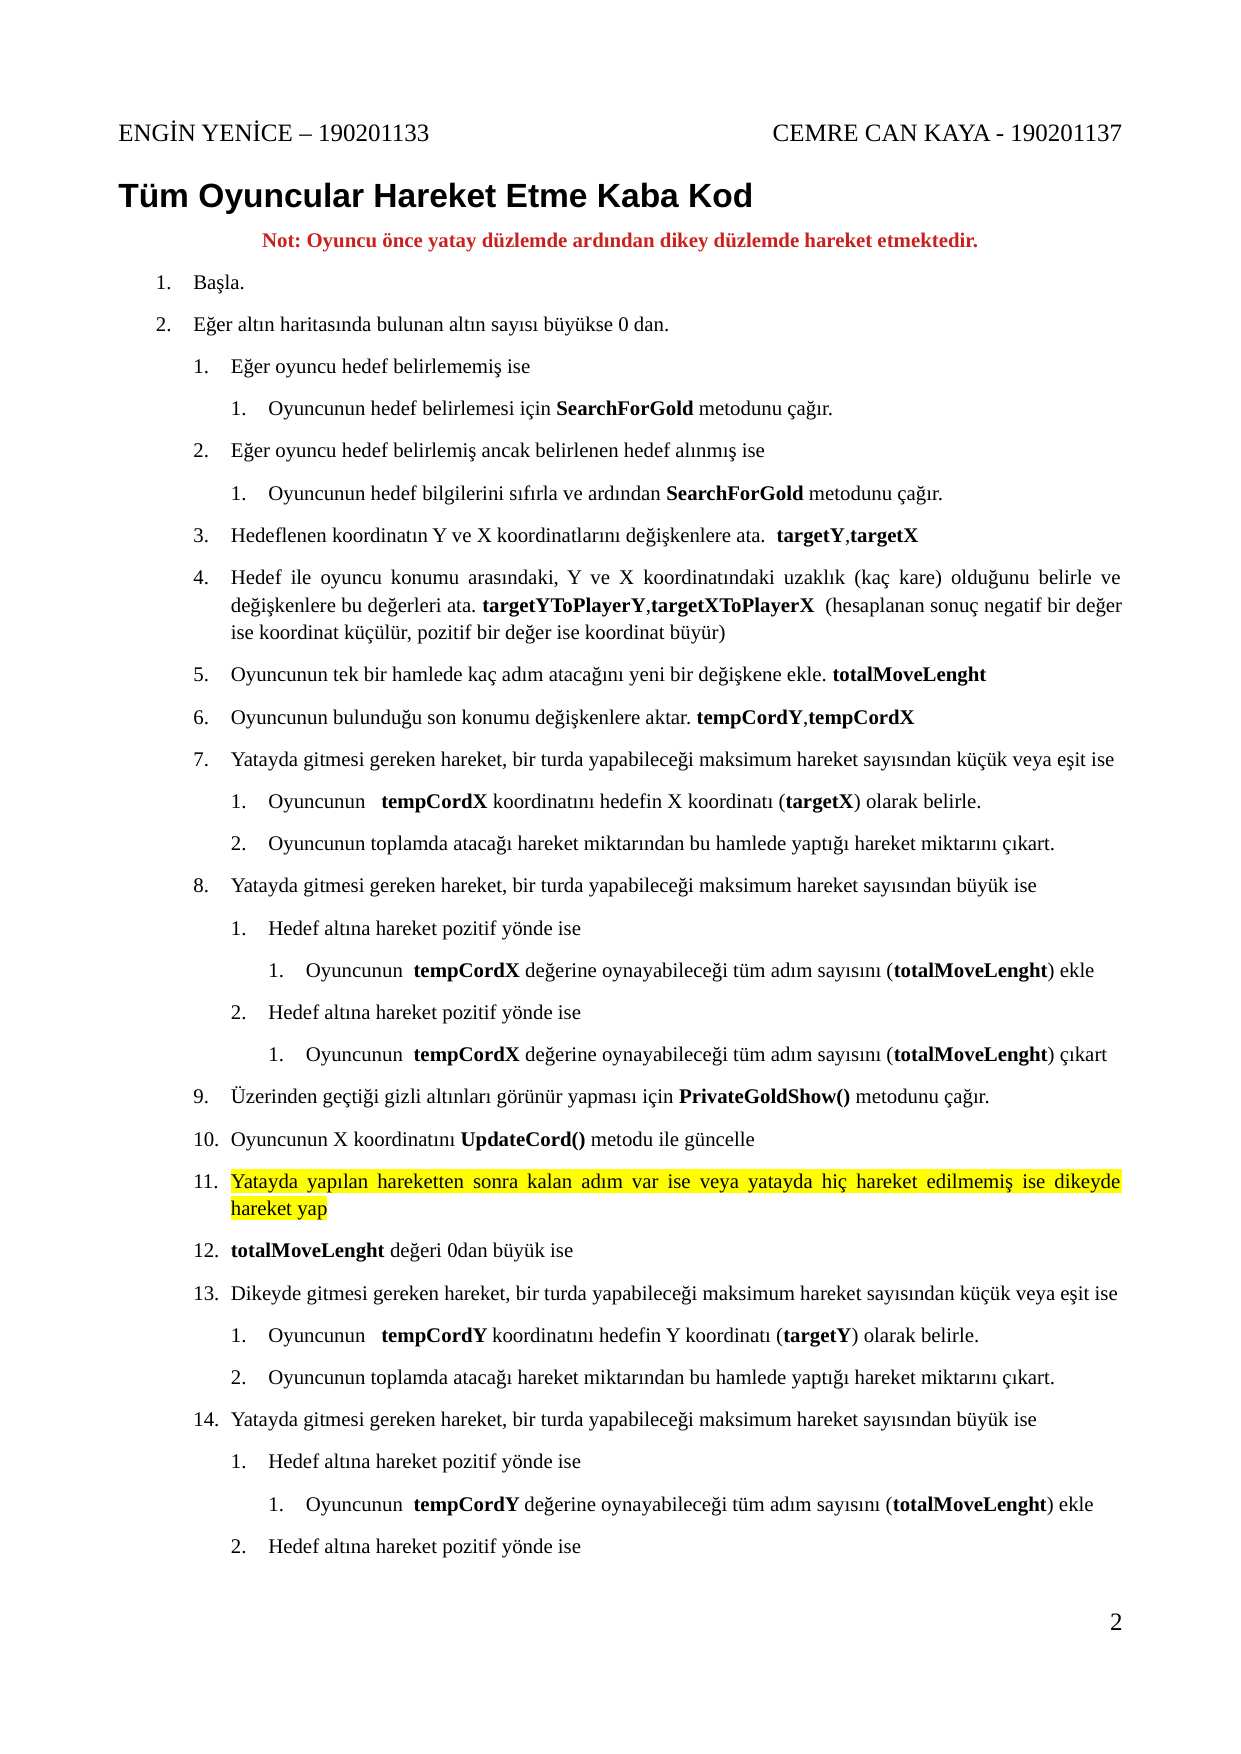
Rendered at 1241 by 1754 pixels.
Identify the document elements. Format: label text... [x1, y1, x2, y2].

list Hedef altına hareket pozitif yönde ise [231, 916, 1122, 939]
list Hedeflenen koordinatın Y ve X koordinatlarını değişkenlere ata. targetY,targetX [193, 523, 1122, 547]
list Dikeyde gitmesi gereken hareket, bir turda yapabileceği maksimum hareket sayısından küçük veya eşit ise [193, 1281, 1122, 1305]
list Üzerinden geçtiği gizli altınları görünür yapması için PrivateGoldShow() metodunu çağır. [193, 1084, 1122, 1108]
list Oyuncunun tempCordX koordinatını hedefin X koordinatı (targetX) olarak belirle. [231, 789, 1122, 813]
list Eğer oyuncu hedef belirlememiş ise [193, 354, 1122, 378]
list Oyuncunun tempCordY koordinatını hedefin Y koordinatı (targetY) olarak belirle. [231, 1323, 1122, 1347]
text Not: Oyuncu önce yatay düzlemde ardından dikey düzlemde hareket etmektedir. [118, 227, 1122, 252]
list Hedef ile oyuncu konumu arasındaki, Y ve X koordinatındaki uzaklık (kaç kare) olduğunu belirle ve değişkenlere bu değerleri ata. targetYToPlayerY,targetXToPlayerX (hesaplanan sonuç negatif bir değer ise koordinat küçülür, pozitif bir değer ise koordinat büyür) [193, 565, 1122, 644]
list Oyuncunun tek bir hamlede kaç adım atacağını yeni bir değişkene ekle. totalMoveLenght [193, 662, 1122, 686]
list Yatayda gitmesi gereken hareket, bir turda yapabileceği maksimum hareket sayısından büyük ise [193, 873, 1122, 897]
list Oyuncunun hedef belirlemesi için SearchForGold metodunu çağır. [231, 396, 1122, 420]
list Yatayda gitmesi gereken hareket, bir turda yapabileceği maksimum hareket sayısından küçük veya eşit ise [193, 747, 1122, 771]
list Oyuncunun tempCordX değerine oynayabileceği tüm adım sayısını (totalMoveLenght) çıkart [268, 1042, 1122, 1066]
list Hedef altına hareket pozitif yönde ise [231, 1000, 1122, 1024]
list Yatayda yapılan hareketten sonra kalan adım var ise veya yatayda hiç hareket edilmemiş ise dikeyde hareket yap [193, 1169, 1122, 1220]
list Yatayda gitmesi gereken hareket, bir turda yapabileceği maksimum hareket sayısından büyük ise [193, 1407, 1122, 1431]
list Oyuncunun bulunduğu son konumu değişkenlere aktar. tempCordY,tempCordX [193, 704, 1122, 729]
list Hedef altına hareket pozitif yönde ise [231, 1449, 1122, 1473]
list Oyuncunun toplamda atacağı hareket miktarından bu hamlede yaptığı hareket miktarını çıkart. [231, 1365, 1122, 1389]
list Hedef altına hareket pozitif yönde ise [231, 1534, 1122, 1558]
list Başla. [156, 270, 1122, 294]
list Eğer oyuncu hedef belirlemiş ancak belirlenen hedef alınmış ise [193, 438, 1122, 462]
list Oyuncunun tempCordX değerine oynayabileceği tüm adım sayısını (totalMoveLenght) ekle [268, 958, 1122, 982]
list Oyuncunun X koordinatını UpdateCord() metodu ile güncelle [193, 1126, 1122, 1151]
list Oyuncunun toplamda atacağı hareket miktarından bu hamlede yaptığı hareket miktarını çıkart. [231, 831, 1122, 855]
list Eğer altın haritasında bulunan altın sayısı büyükse 0 dan. [156, 312, 1122, 336]
list Oyuncunun hedef bilgilerini sıfırla ve ardından SearchForGold metodunu çağır. [231, 481, 1122, 505]
list Oyuncunun tempCordY değerine oynayabileceği tüm adım sayısını (totalMoveLenght) ekle [268, 1492, 1122, 1516]
subtitle Tüm Oyuncular Hareket Etme Kaba Kod [118, 176, 1122, 215]
list totalMoveLenght değeri 0dan büyük ise [193, 1238, 1122, 1262]
